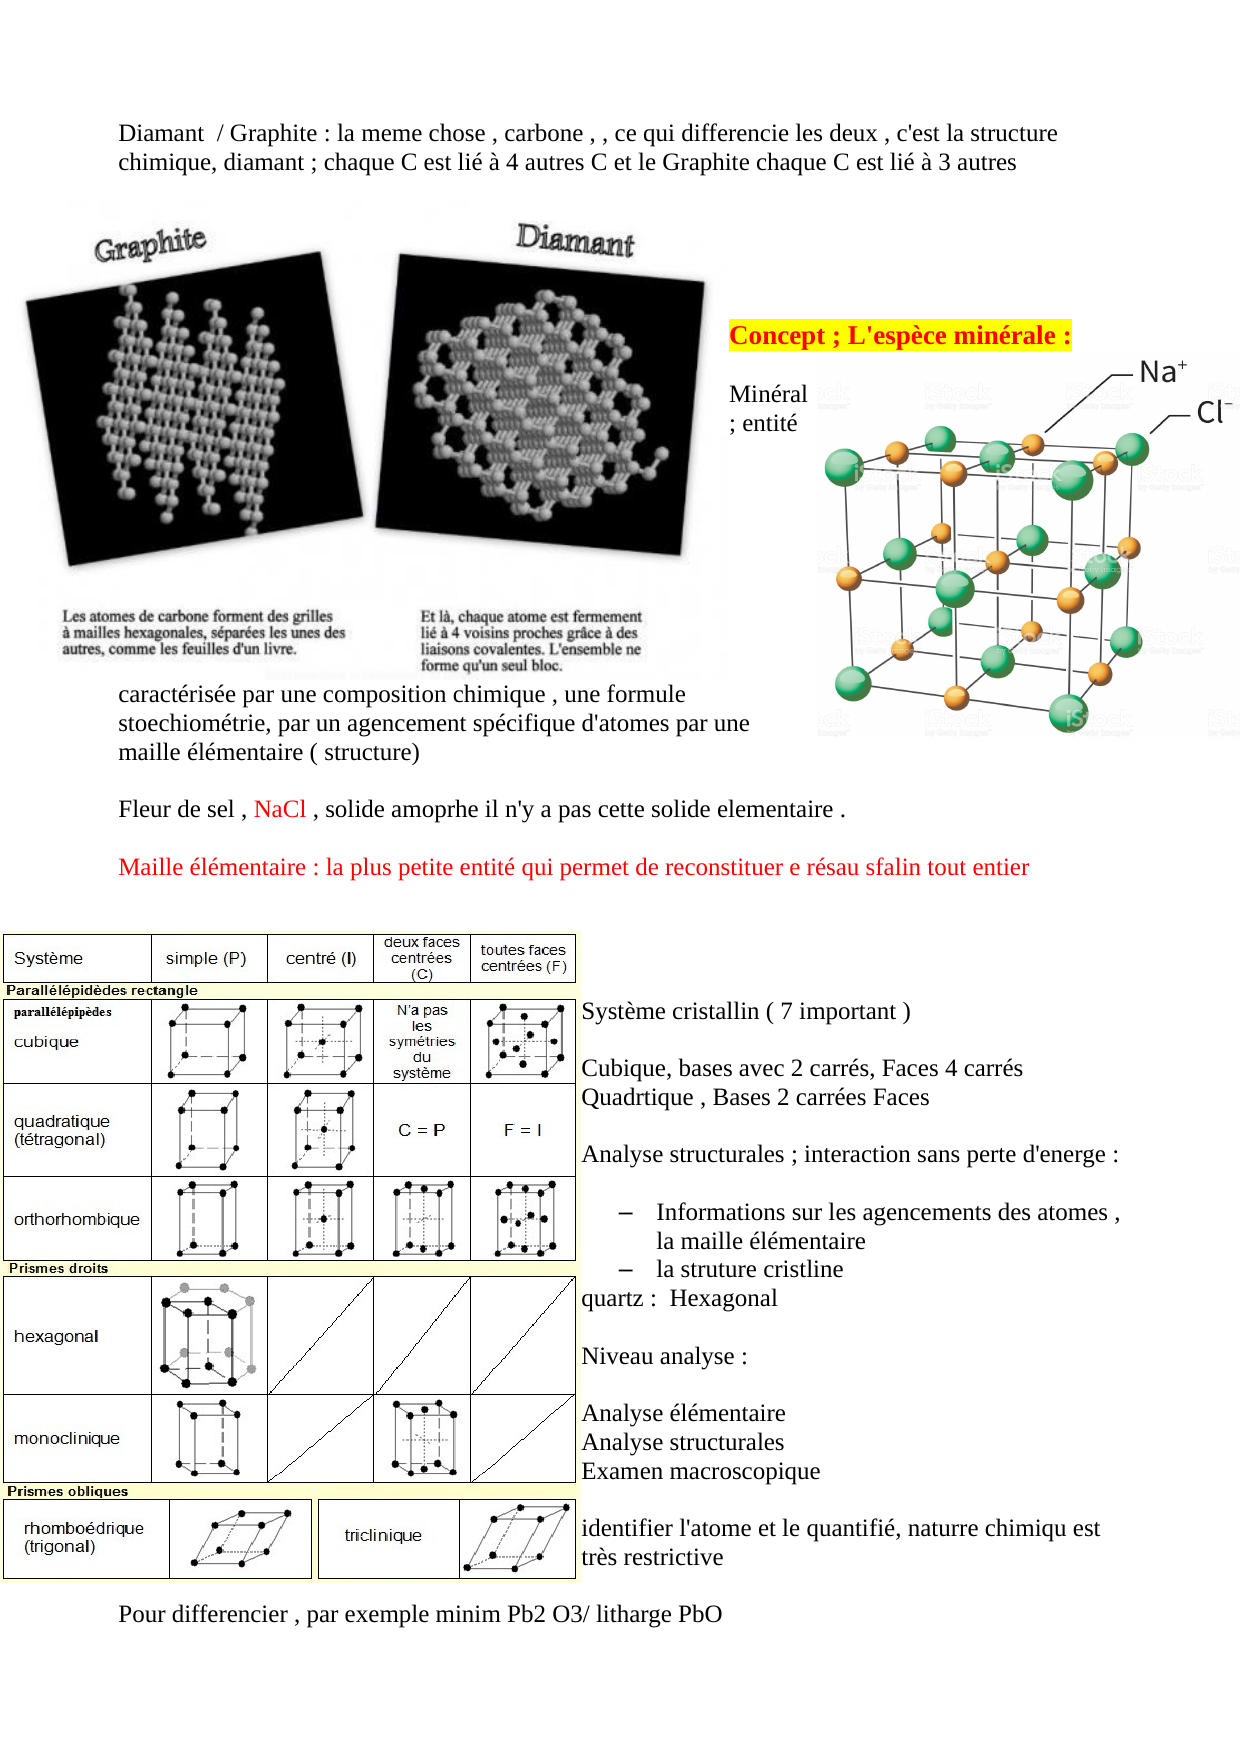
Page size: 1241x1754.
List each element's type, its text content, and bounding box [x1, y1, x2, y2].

text Pour differencier , par exemple minim Pb2 O3/ litharge PbO [118, 1599, 1122, 1628]
text Fleur de sel , NaCl , solide amoprhe il n'y a pas cette solide elementaire . [118, 794, 1122, 823]
text Système cristallin ( 7 important ) [582, 996, 1122, 1024]
text Minéral ; entité caractérisée par une composition chimique , une formule stoechiométrie, par un agencement spécifique d'atomes par une maille élémentaire ( structure) [118, 379, 1122, 766]
list la struture cristline [582, 1254, 1122, 1283]
text Diamant / Graphite : la meme chose , carbone , , ce qui differencie les deux , c'est la structure chimique, diamant ; chaque C est lié à 4 autres C et le Graphite chaque C est lié à 3 autres [118, 118, 1122, 176]
list Informations sur les agencements des atomes , la maille élémentaire [582, 1197, 1122, 1254]
text Analyse élémentaire [582, 1398, 1122, 1427]
text Analyse structurales ; interaction sans perte d'energe : [582, 1139, 1122, 1168]
text Concept ; L'espèce minérale : [729, 319, 1122, 351]
text Examen macroscopique [582, 1456, 1122, 1484]
text Analyse structurales [582, 1427, 1122, 1456]
picture [0, 931, 582, 1583]
text quartz : Hexagonal [582, 1283, 1122, 1312]
text Cubique, bases avec 2 carrés, Faces 4 carrés [582, 1053, 1122, 1082]
text Maille élémentaire : la plus petite entité qui permet de reconstituer e résau sfalin tout entier [118, 852, 1122, 881]
text Niveau analyse : [582, 1341, 1122, 1369]
text identifier l'atome et le quantifié, naturre chimiqu est très restrictive [582, 1513, 1122, 1571]
text Quadrtique , Bases 2 carrées Faces [582, 1082, 1122, 1111]
picture [5, 199, 729, 680]
picture [816, 353, 1240, 741]
